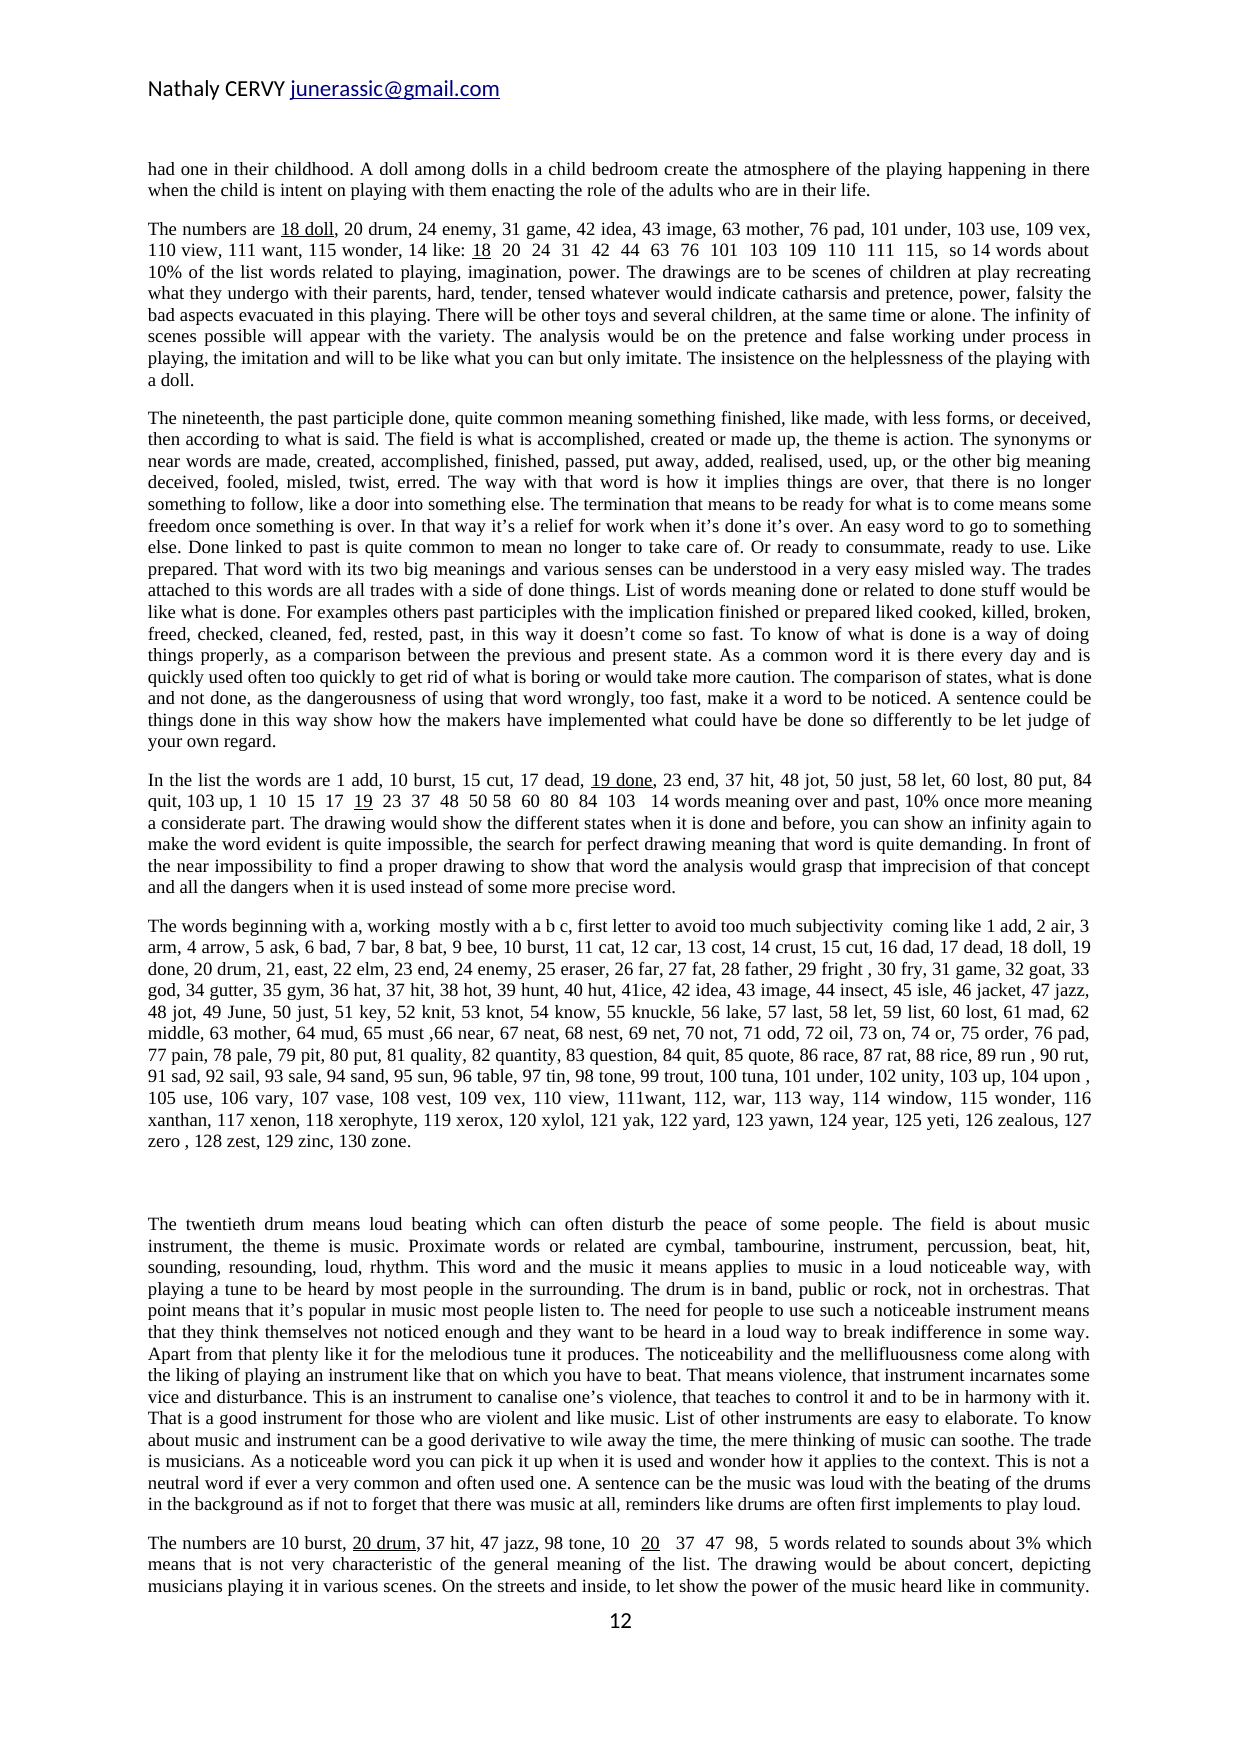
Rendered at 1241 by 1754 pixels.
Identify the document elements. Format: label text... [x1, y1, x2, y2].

text The words beginning with a, working mostly with a b c, first letter to avoid too much subjectivity coming like 1 add, 2 air, 3 arm, 4 arrow, 5 ask, 6 bad, 7 bar, 8 bat, 9 bee, 10 burst, 11 cat, 12 car, 13 cost, 14 crust, 15 cut, 16 dad, 17 dead, 18 doll, 19 done, 20 drum, 21, east, 22 elm, 23 end, 24 enemy, 25 eraser, 26 far, 27 fat, 28 father, 29 fright , 30 fry, 31 game, 32 goat, 33 god, 34 gutter, 35 gym, 36 hat, 37 hit, 38 hot, 39 hunt, 40 hut, 41ice, 42 idea, 43 image, 44 insect, 45 isle, 46 jacket, 47 jazz, 48 jot, 49 June, 50 just, 51 key, 52 knit, 53 knot, 54 know, 55 knuckle, 56 lake, 57 last, 58 let, 59 list, 60 lost, 61 mad, 62 middle, 63 mother, 64 mud, 65 must ,66 near, 67 neat, 68 nest, 69 net, 70 not, 71 odd, 72 oil, 73 on, 74 or, 75 order, 76 pad, 77 pain, 78 pale, 79 pit, 80 put, 81 quality, 82 quantity, 83 question, 84 quit, 85 quote, 86 race, 87 rat, 88 rice, 89 run , 90 rut, 91 sad, 92 sail, 93 sale, 94 sand, 95 sun, 96 table, 97 tin, 98 tone, 99 trout, 100 tuna, 101 under, 102 unity, 103 up, 104 upon , 105 use, 106 vary, 107 vase, 108 vest, 109 vex, 110 view, 111want, 112, war, 113 way, 114 window, 115 wonder, 116 xanthan, 117 xenon, 118 xerophyte, 119 xerox, 120 xylol, 121 yak, 122 yard, 123 yawn, 124 year, 125 yeti, 126 zealous, 127 zero , 128 zest, 129 zinc, 130 zone. [148, 914, 1093, 1152]
text In the list the words are 1 add, 10 burst, 15 cut, 17 dead, 19 done, 23 end, 37 hit, 48 jot, 50 just, 58 let, 60 lost, 80 put, 84 quit, 103 up, 1 10 15 17 19 23 37 48 50 58 60 80 84 103 14 words meaning over and past, 10% once more meaning a considerate part. The drawing would show the different states when it is done and before, you can show an infinity again to make the word evident is quite impossible, the search for perfect drawing meaning that word is quite demanding. In front of the near impossibility to find a proper drawing to show that word the analysis would grasp that imprecision of that concept and all the dangers when it is used instead of some more precise word. [148, 768, 1093, 898]
text The nineteenth, the past participle done, quite common meaning something finished, like made, with less forms, or deceived, then according to what is said. The field is what is accomplished, created or made up, the theme is action. The synonyms or near words are made, created, accomplished, finished, passed, put away, added, realised, used, up, or the other big meaning deceived, fooled, misled, twist, erred. The way with that word is how it implies things are over, that there is no longer something to follow, like a door into something else. The termination that means to be ready for what is to come means some freedom once something is over. In that way it’s a relief for work when it’s done it’s over. An easy word to go to something else. Done linked to past is quite common to mean no longer to take care of. Or ready to consummate, ready to use. Like prepared. That word with its two big meanings and various senses can be understood in a very easy misled way. The trades attached to this words are all trades with a side of done things. List of words meaning done or related to done stuff would be like what is done. For examples others past participles with the implication finished or prepared liked cooked, killed, broken, freed, checked, cleaned, fed, rested, past, in this way it doesn’t come so fast. To know of what is done is a way of doing things properly, as a comparison between the previous and present state. As a common word it is there every day and is quickly used often too quickly to get rid of what is boring or would take more caution. The comparison of states, what is done and not done, as the dangerousness of using that word wrongly, too fast, make it a word to be noticed. A sentence could be things done in this way show how the makers have implemented what could have be done so differently to be let judge of your own regard. [148, 407, 1093, 752]
text The twentieth drum means loud beating which can often disturb the peace of some people. The field is about music instrument, the theme is music. Proximate words or related are cymbal, tambourine, instrument, percussion, beat, hit, sounding, resounding, loud, rhythm. This word and the music it means applies to music in a loud noticeable way, with playing a tune to be heard by most people in the surrounding. The drum is in band, public or rock, not in orchestras. That point means that it’s popular in music most people listen to. The need for people to use such a noticeable instrument means that they think themselves not noticed enough and they want to be heard in a loud way to break indifference in some way. Apart from that plenty like it for the melodious tune it produces. The noticeability and the mellifluousness come along with the liking of playing an instrument like that on which you have to beat. That means violence, that instrument incarnates some vice and disturbance. This is an instrument to canalise one’s violence, that teaches to control it and to be in harmony with it. That is a good instrument for those who are violent and like music. List of other instruments are easy to elaborate. To know about music and instrument can be a good derivative to wile away the time, the mere thinking of music can soothe. The trade is musicians. As a noticeable word you can pick it up when it is used and wonder how it applies to the context. This is not a neutral word if ever a very common and often used one. A sentence can be the music was loud with the beating of the drums in the background as if not to forget that there was music at all, reminders like drums are often first implements to play loud. [148, 1213, 1093, 1515]
text The numbers are 10 burst, 20 drum, 37 hit, 47 jazz, 98 tone, 10 20 37 47 98, 5 words related to sounds about 3% which means that is not very characteristic of the general meaning of the list. The drawing would be about concert, depicting musicians playing it in various scenes. On the streets and inside, to let show the power of the music heard like in community. [148, 1532, 1093, 1596]
text The numbers are 18 doll, 20 drum, 24 enemy, 31 game, 42 idea, 43 image, 63 mother, 76 pad, 101 under, 103 use, 109 vex, 110 view, 111 want, 115 wonder, 14 like: 18 20 24 31 42 44 63 76 101 103 109 110 111 115, so 14 words about 10% of the list words related to playing, imagination, power. The drawings are to be scenes of children at play recreating what they undergo with their parents, hard, tender, tensed whatever would indicate catharsis and pretence, power, falsity the bad aspects evacuated in this playing. There will be other toys and several children, at the same time or alone. The infinity of scenes possible will appear with the variety. The analysis would be on the pretence and false working under process in playing, the imitation and will to be like what you can but only imitate. The insistence on the helplessness of the playing with a doll. [148, 218, 1093, 390]
text had one in their childhood. A doll among dolls in a child bedroom create the atmosphere of the playing happening in there when the child is intent on playing with them enacting the role of the adults who are in their life. [148, 158, 1093, 201]
